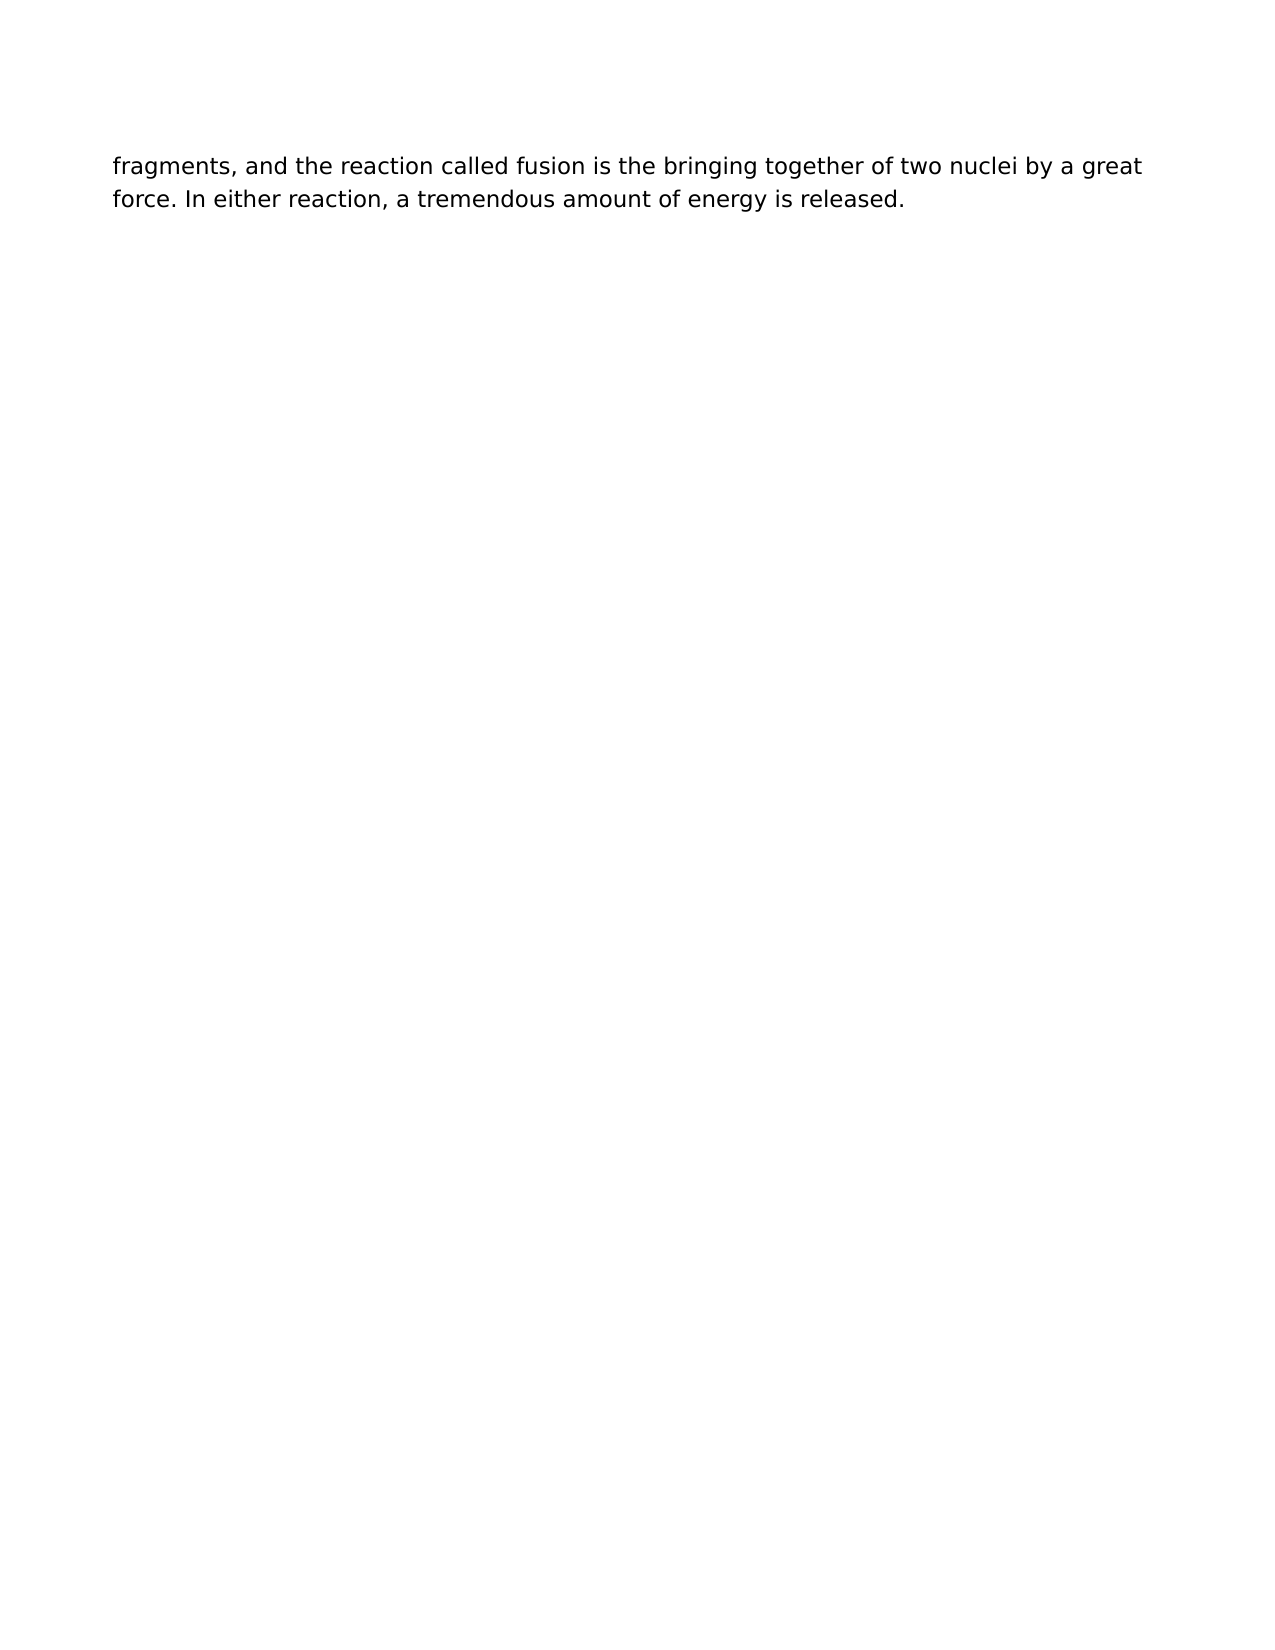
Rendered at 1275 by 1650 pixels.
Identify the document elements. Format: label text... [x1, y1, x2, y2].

text fragments, and the reaction called fusion is the bringing together of two nuclei by a great force. In either reaction, a tremendous amount of energy is released. [112, 148, 1145, 214]
